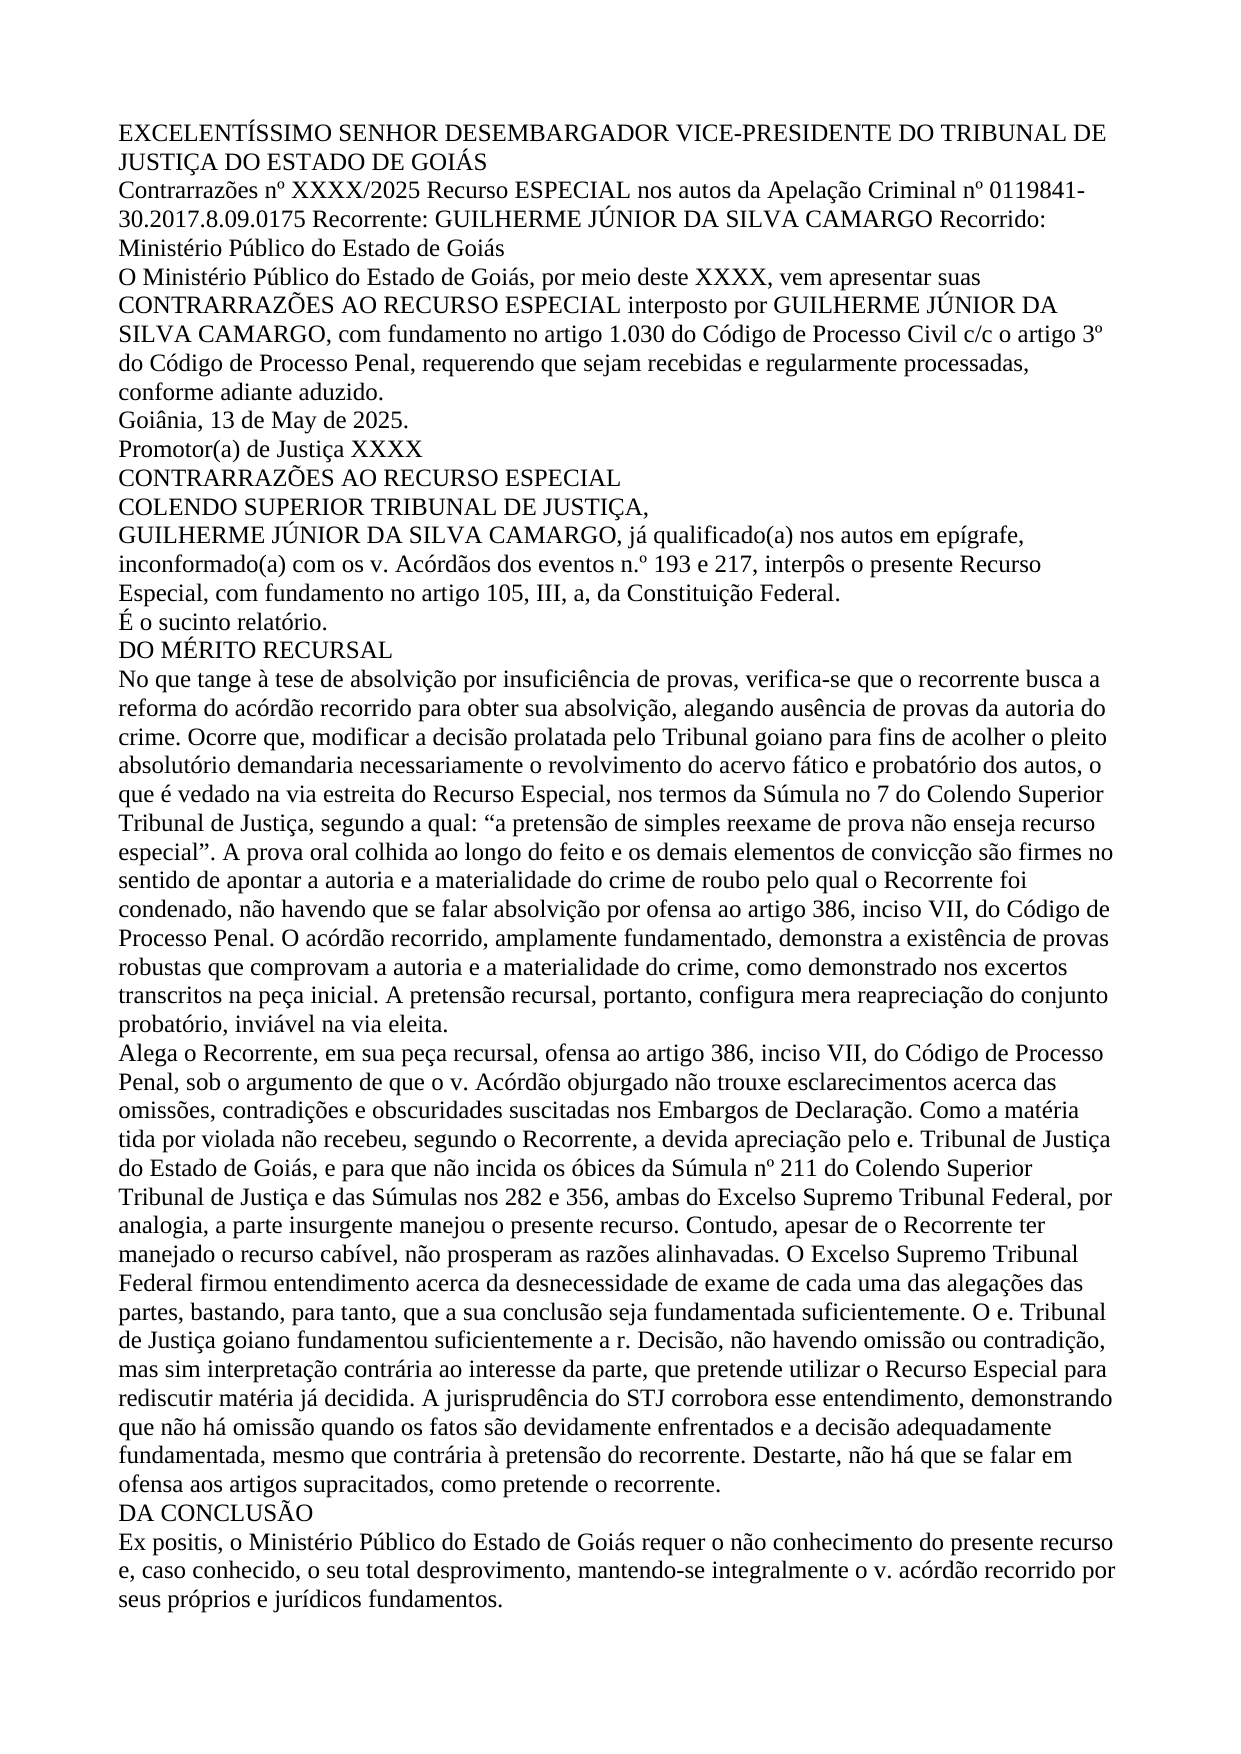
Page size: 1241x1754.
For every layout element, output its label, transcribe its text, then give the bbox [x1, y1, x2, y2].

text Ex positis, o Ministério Público do Estado de Goiás requer o não conhecimento do presente recurso e, caso conhecido, o seu total desprovimento, mantendo-se integralmente o v. acórdão recorrido por seus próprios e jurídicos fundamentos. [118, 1527, 1122, 1613]
text COLENDO SUPERIOR TRIBUNAL DE JUSTIÇA, [118, 492, 1122, 521]
text CONTRARRAZÕES AO RECURSO ESPECIAL [118, 463, 1122, 492]
text EXCELENTÍSSIMO SENHOR DESEMBARGADOR VICE-PRESIDENTE DO TRIBUNAL DE JUSTIÇA DO ESTADO DE GOIÁS [118, 118, 1122, 176]
text Alega o Recorrente, em sua peça recursal, ofensa ao artigo 386, inciso VII, do Código de Processo Penal, sob o argumento de que o v. Acórdão objurgado não trouxe esclarecimentos acerca das omissões, contradições e obscuridades suscitadas nos Embargos de Declaração. Como a matéria tida por violada não recebeu, segundo o Recorrente, a devida apreciação pelo e. Tribunal de Justiça do Estado de Goiás, e para que não incida os óbices da Súmula nº 211 do Colendo Superior Tribunal de Justiça e das Súmulas nos 282 e 356, ambas do Excelso Supremo Tribunal Federal, por analogia, a parte insurgente manejou o presente recurso. Contudo, apesar de o Recorrente ter manejado o recurso cabível, não prosperam as razões alinhavadas. O Excelso Supremo Tribunal Federal firmou entendimento acerca da desnecessidade de exame de cada uma das alegações das partes, bastando, para tanto, que a sua conclusão seja fundamentada suficientemente. O e. Tribunal de Justiça goiano fundamentou suficientemente a r. Decisão, não havendo omissão ou contradição, mas sim interpretação contrária ao interesse da parte, que pretende utilizar o Recurso Especial para rediscutir matéria já decidida. A jurisprudência do STJ corrobora esse entendimento, demonstrando que não há omissão quando os fatos são devidamente enfrentados e a decisão adequadamente fundamentada, mesmo que contrária à pretensão do recorrente. Destarte, não há que se falar em ofensa aos artigos supracitados, como pretende o recorrente. [118, 1038, 1122, 1498]
text Contrarrazões nº XXXX/2025 Recurso ESPECIAL nos autos da Apelação Criminal nº 0119841-30.2017.8.09.0175 Recorrente: GUILHERME JÚNIOR DA SILVA CAMARGO Recorrido: Ministério Público do Estado de Goiás [118, 176, 1122, 262]
text O Ministério Público do Estado de Goiás, por meio deste XXXX, vem apresentar suas CONTRARRAZÕES AO RECURSO ESPECIAL interposto por GUILHERME JÚNIOR DA SILVA CAMARGO, com fundamento no artigo 1.030 do Código de Processo Civil c/c o artigo 3º do Código de Processo Penal, requerendo que sejam recebidas e regularmente processadas, conforme adiante aduzido. [118, 262, 1122, 406]
text Goiânia, 13 de May de 2025. [118, 406, 1122, 434]
text DO MÉRITO RECURSAL [118, 636, 1122, 664]
text GUILHERME JÚNIOR DA SILVA CAMARGO, já qualificado(a) nos autos em epígrafe, inconformado(a) com os v. Acórdãos dos eventos n.º 193 e 217, interpôs o presente Recurso Especial, com fundamento no artigo 105, III, a, da Constituição Federal. [118, 521, 1122, 607]
text Promotor(a) de Justiça XXXX [118, 434, 1122, 463]
text No que tange à tese de absolvição por insuficiência de provas, verifica-se que o recorrente busca a reforma do acórdão recorrido para obter sua absolvição, alegando ausência de provas da autoria do crime. Ocorre que, modificar a decisão prolatada pelo Tribunal goiano para fins de acolher o pleito absolutório demandaria necessariamente o revolvimento do acervo fático e probatório dos autos, o que é vedado na via estreita do Recurso Especial, nos termos da Súmula no 7 do Colendo Superior Tribunal de Justiça, segundo a qual: “a pretensão de simples reexame de prova não enseja recurso especial”. A prova oral colhida ao longo do feito e os demais elementos de convicção são firmes no sentido de apontar a autoria e a materialidade do crime de roubo pelo qual o Recorrente foi condenado, não havendo que se falar absolvição por ofensa ao artigo 386, inciso VII, do Código de Processo Penal. O acórdão recorrido, amplamente fundamentado, demonstra a existência de provas robustas que comprovam a autoria e a materialidade do crime, como demonstrado nos excertos transcritos na peça inicial. A pretensão recursal, portanto, configura mera reapreciação do conjunto probatório, inviável na via eleita. [118, 664, 1122, 1038]
text É o sucinto relatório. [118, 607, 1122, 636]
text DA CONCLUSÃO [118, 1498, 1122, 1527]
